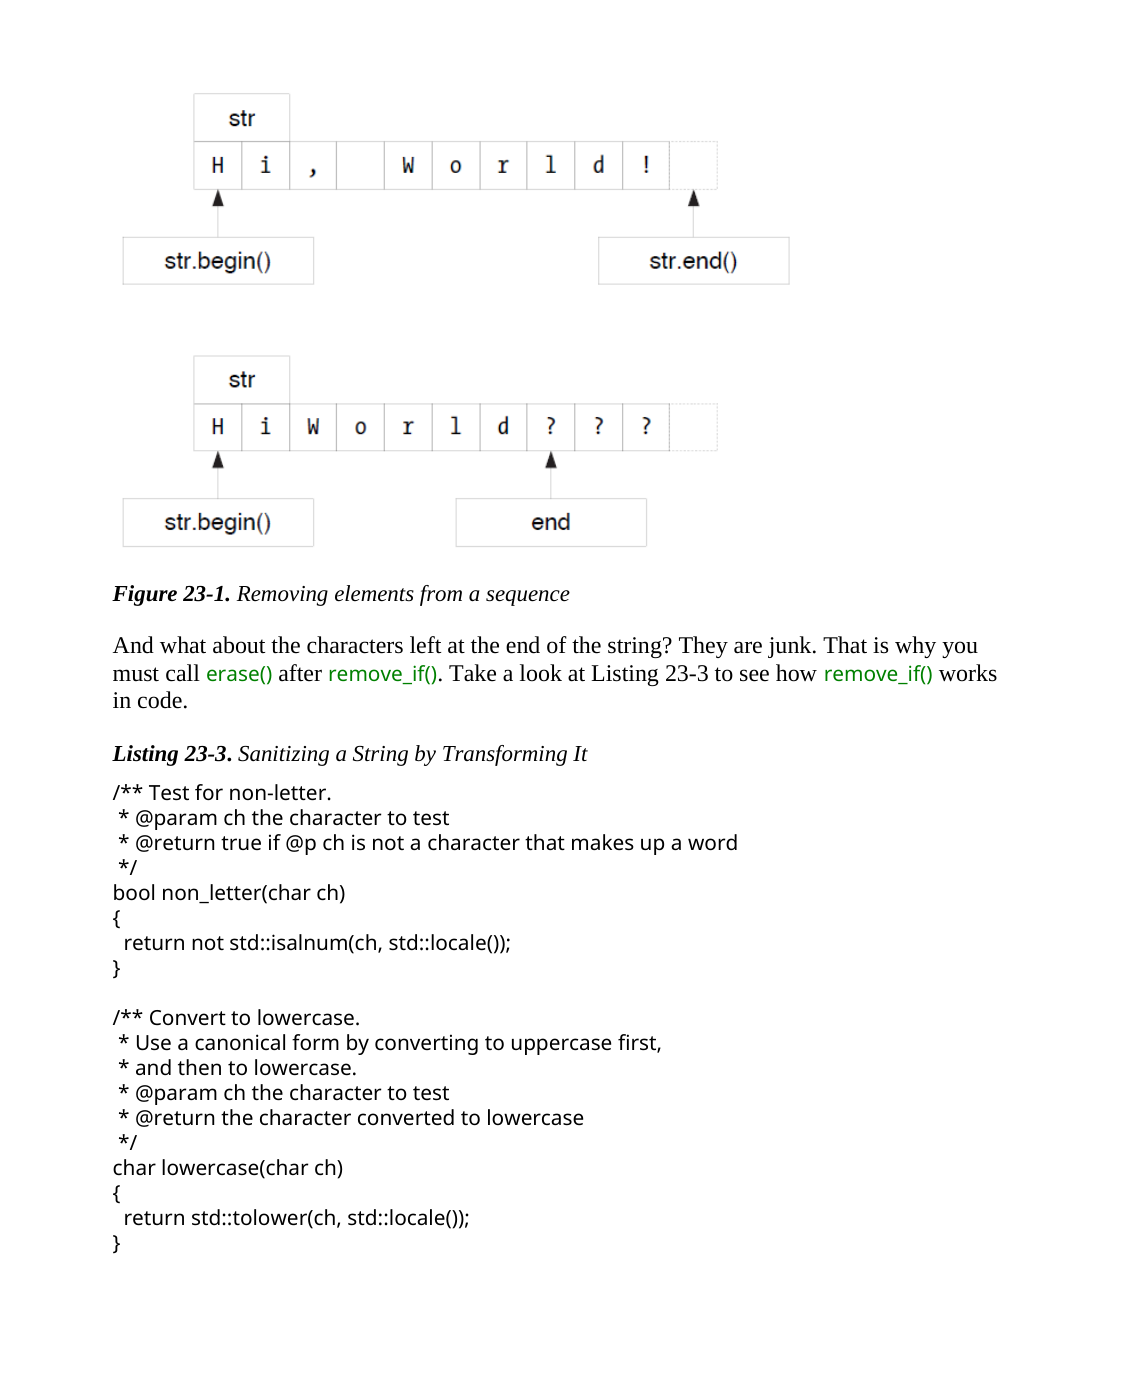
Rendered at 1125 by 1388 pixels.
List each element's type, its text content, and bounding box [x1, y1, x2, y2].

text /** Test for non-letter. [112, 780, 997, 805]
text * and then to lowercase. [112, 1055, 997, 1080]
text * Use a canonical form by converting to uppercase first, [112, 1030, 997, 1055]
text /** Convert to lowercase. [112, 1005, 997, 1030]
text } [112, 1230, 997, 1255]
text */ [112, 1130, 997, 1155]
text return std::tolower(ch, std::locale()); [112, 1205, 997, 1230]
text * @return the character converted to lowercase [112, 1105, 997, 1130]
text { [112, 1180, 997, 1205]
text * @return true if @p ch is not a character that makes up a word [112, 830, 997, 855]
text bool non_letter(char ch) [112, 880, 997, 905]
text * @param ch the character to test [112, 805, 997, 830]
text char lowercase(char ch) [112, 1155, 997, 1180]
text * @param ch the character to test [112, 1080, 997, 1105]
text Listing 23-3. Sanitizing a String by Transforming It [112, 738, 1012, 768]
text And what about the characters left at the end of the string? They are junk. That is why you must call erase() after remove_if(). Take a look at Listing 23-3 to see how remove_if() works in code. [112, 632, 1012, 713]
text { [112, 905, 997, 930]
text Figure 23-1. Removing elements from a sequence [112, 578, 1012, 607]
text } [112, 955, 997, 980]
text */ [112, 855, 997, 880]
text return not std::isalnum(ch, std::locale()); [112, 930, 997, 955]
